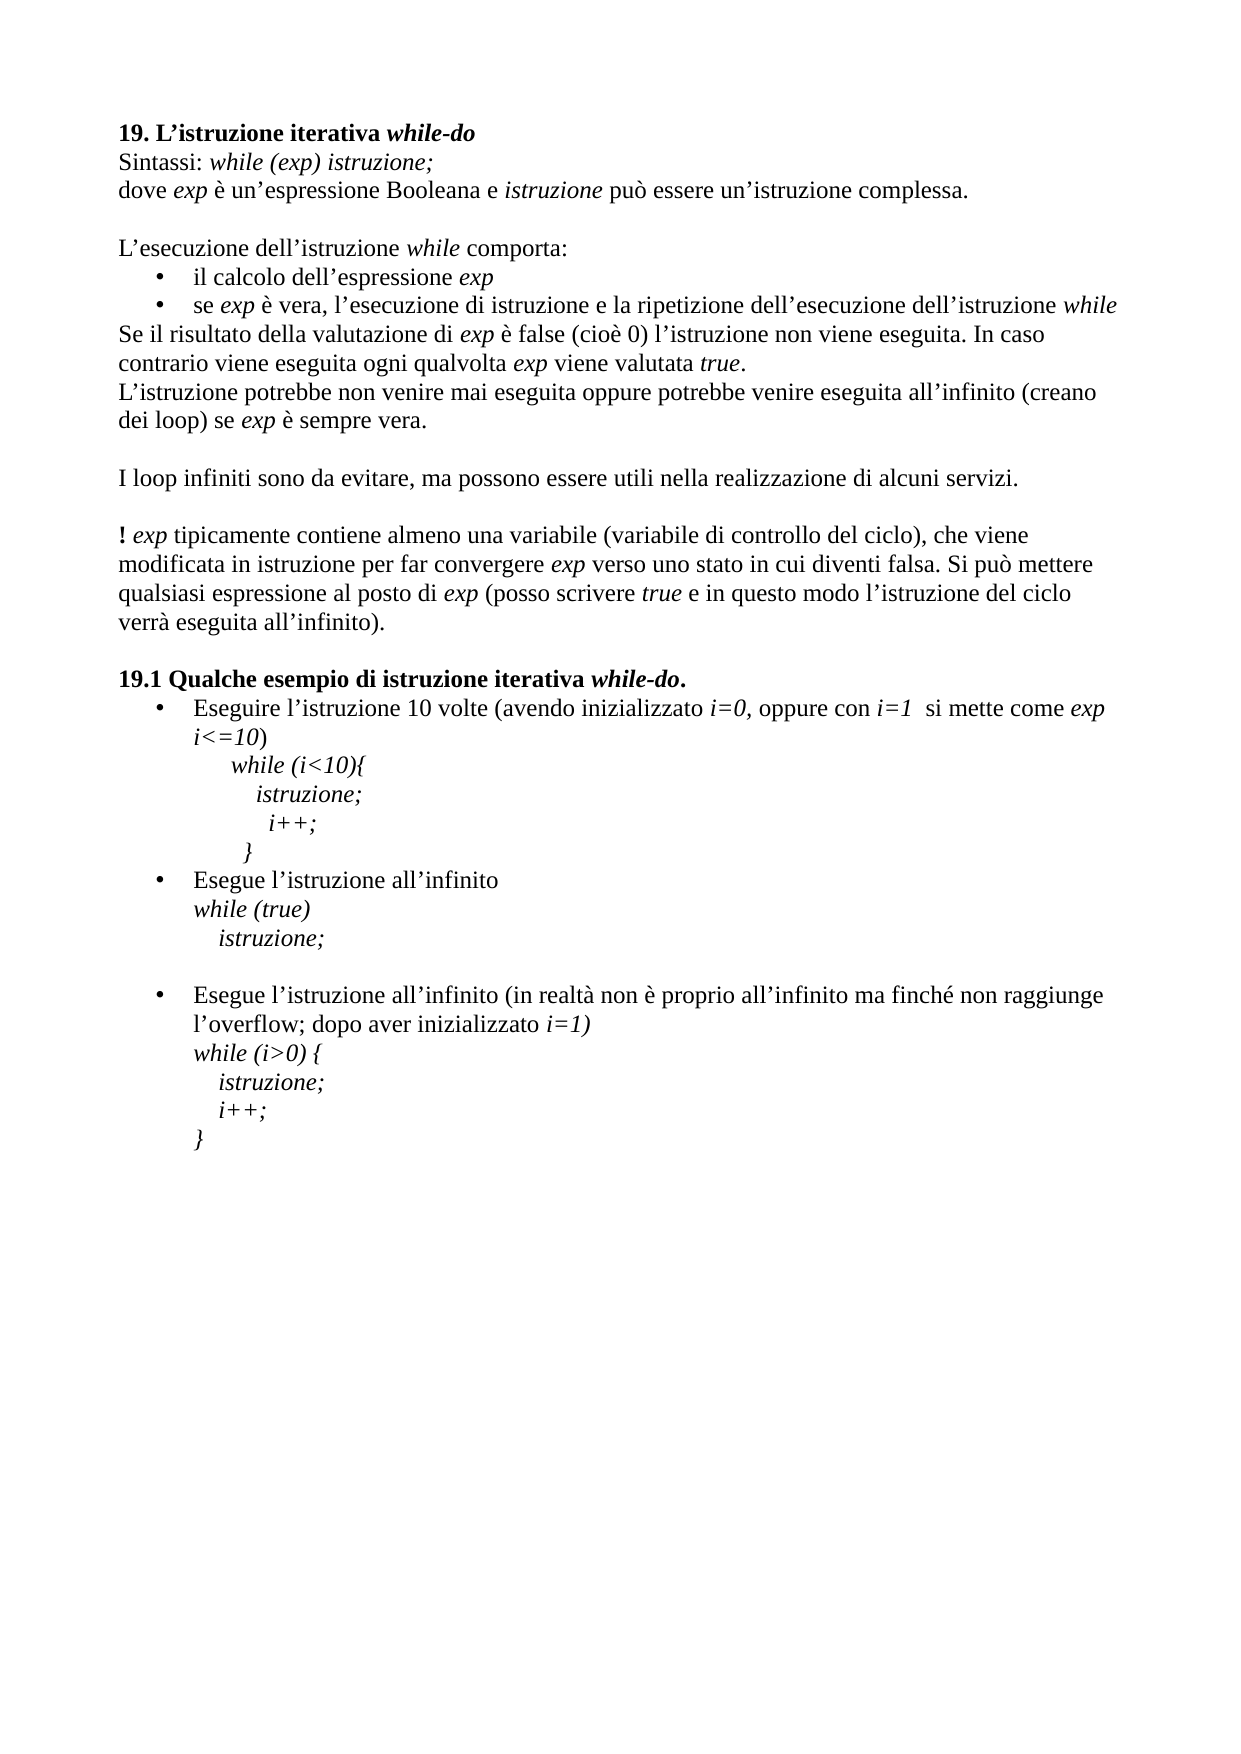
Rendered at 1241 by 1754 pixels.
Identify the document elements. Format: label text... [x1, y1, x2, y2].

list while (i<10){ [193, 751, 1122, 779]
list se exp è vera, l’esecuzione di istruzione e la ripetizione dell’esecuzione dell’istruzione while [156, 291, 1122, 319]
list while (true) [156, 894, 1122, 923]
list istruzione; [156, 1067, 1122, 1096]
list il calcolo dell’espressione exp [156, 262, 1122, 291]
text Se il risultato della valutazione di exp è false (cioè 0) l’istruzione non viene eseguita. In caso contrario viene eseguita ogni qualvolta exp viene valutata true. [118, 319, 1122, 377]
list } [156, 1124, 1122, 1153]
text ! exp tipicamente contiene almeno una variabile (variabile di controllo del ciclo), che viene [118, 521, 1122, 549]
list istruzione; [193, 779, 1122, 808]
text } [118, 837, 1122, 866]
text dove exp è un’espressione Booleana e istruzione può essere un’istruzione complessa. [118, 176, 1122, 204]
text modificata in istruzione per far convergere exp verso uno stato in cui diventi falsa. Si può mettere qualsiasi espressione al posto di exp (posso scrivere true e in questo modo l’istruzione del ciclo verrà eseguita all’infinito). [118, 549, 1122, 636]
list Eseguire l’istruzione 10 volte (avendo inizializzato i=0, oppure con i=1 si mette come exp i<=10) [156, 693, 1122, 751]
list i++; [156, 1096, 1122, 1124]
list while (i>0) { [156, 1038, 1122, 1067]
text 19.1 Qualche esempio di istruzione iterativa while-do. [118, 664, 1122, 693]
list i++; [231, 808, 1122, 837]
list Esegue l’istruzione all’infinito [156, 866, 1122, 894]
list istruzione; [156, 923, 1122, 952]
text Sintassi: while (exp) istruzione; [118, 147, 1122, 176]
list Esegue l’istruzione all’infinito (in realtà non è proprio all’infinito ma finché non raggiunge l’overflow; dopo aver inizializzato i=1) [156, 981, 1122, 1038]
text L’esecuzione dell’istruzione while comporta: [118, 233, 1122, 262]
text L’istruzione potrebbe non venire mai eseguita oppure potrebbe venire eseguita all’infinito (creano dei loop) se exp è sempre vera. [118, 377, 1122, 434]
text 19. L’istruzione iterativa while-do [118, 118, 1122, 147]
text I loop infiniti sono da evitare, ma possono essere utili nella realizzazione di alcuni servizi. [118, 463, 1122, 492]
